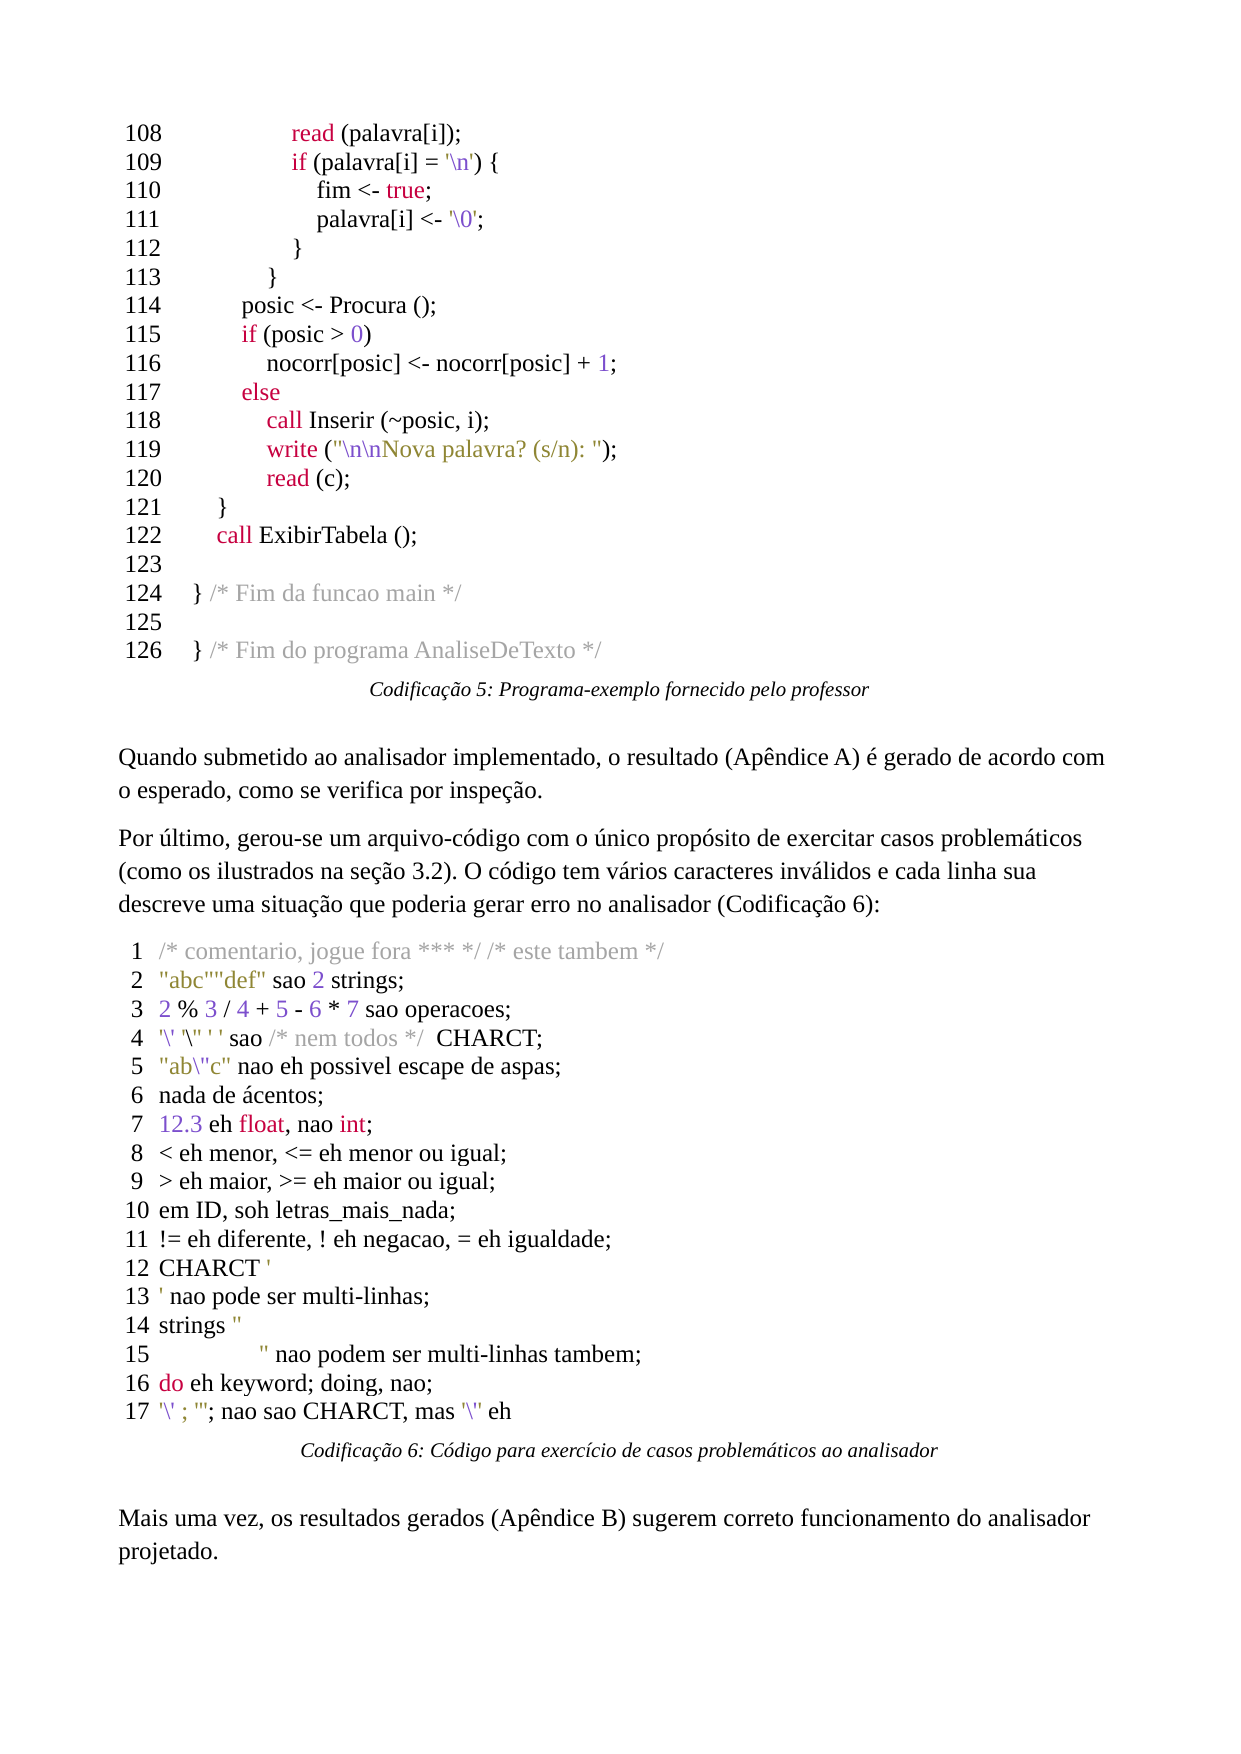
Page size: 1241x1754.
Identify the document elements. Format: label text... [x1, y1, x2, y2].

table_cell 124 [118, 578, 191, 607]
table_cell 9 [118, 1166, 159, 1195]
table_cell < eh menor, <= eh menor ou igual; [159, 1138, 1093, 1166]
table_cell [191, 607, 1122, 636]
table_cell 4 [118, 1023, 159, 1051]
text Quando submetido ao analisador implementado, o resultado (Apêndice A) é gerado de acordo com o esperado, como se verifica por inspeção. [118, 742, 1122, 804]
table_cell 116 [118, 348, 191, 377]
table_cell 111 [118, 204, 191, 233]
table_cell read (c); [191, 463, 1122, 492]
table_cell } /* Fim do programa AnaliseDeTexto */ [191, 636, 1122, 664]
table_cell [191, 549, 1122, 578]
table_cell ' nao pode ser multi-linhas; [159, 1281, 1093, 1310]
table_cell 125 [118, 607, 191, 636]
table_cell " nao podem ser multi-linhas tambem; [159, 1339, 1093, 1368]
table_cell 119 [118, 434, 191, 463]
table_cell 2 [118, 965, 159, 994]
table_cell call ExibirTabela (); [191, 521, 1122, 549]
table_cell if (palavra[i] = '\n') { [191, 147, 1122, 176]
table_cell 120 [118, 463, 191, 492]
table_cell '\' ; '''; nao sao CHARCT, mas '\'' eh [159, 1396, 1093, 1425]
table_cell posic <- Procura (); [191, 291, 1122, 319]
table_cell em ID, soh letras_mais_nada; [159, 1195, 1093, 1224]
table_cell 110 [118, 176, 191, 204]
table_cell 12 [118, 1253, 159, 1281]
table_cell 113 [118, 262, 191, 291]
table_header /* comentario, jogue fora *** */ /* este tambem */ [159, 936, 1093, 965]
table_cell 15 [118, 1339, 159, 1368]
table_cell call Inserir (~posic, i); [191, 406, 1122, 434]
table_cell 117 [118, 377, 191, 406]
table_cell if (posic > 0) [191, 319, 1122, 348]
table_cell 118 [118, 406, 191, 434]
table_cell else [191, 377, 1122, 406]
table_cell 17 [118, 1396, 159, 1425]
table_cell > eh maior, >= eh maior ou igual; [159, 1166, 1093, 1195]
table_cell 112 [118, 233, 191, 262]
table_cell '\' '\'' ' ' sao /* nem todos */ CHARCT; [159, 1023, 1093, 1051]
table_cell 10 [118, 1195, 159, 1224]
table_cell palavra[i] <- '\0'; [191, 204, 1122, 233]
table_cell 121 [118, 492, 191, 521]
table_cell 108 [118, 118, 191, 147]
table_cell 14 [118, 1310, 159, 1339]
table_cell 3 [118, 994, 159, 1023]
table_cell 8 [118, 1138, 159, 1166]
table_cell 126 [118, 636, 191, 664]
table_cell read (palavra[i]); [191, 118, 1122, 147]
table_cell != eh diferente, ! eh negacao, = eh igualdade; [159, 1224, 1093, 1253]
table_cell nocorr[posic] <- nocorr[posic] + 1; [191, 348, 1122, 377]
table_cell nada de ácentos; [159, 1080, 1093, 1109]
table_cell 122 [118, 521, 191, 549]
table_cell write ("\n\nNova palavra? (s/n): "); [191, 434, 1122, 463]
table_cell 6 [118, 1080, 159, 1109]
table_cell } [191, 262, 1122, 291]
table_cell 2 % 3 / 4 + 5 - 6 * 7 sao operacoes; [159, 994, 1093, 1023]
table_cell } [191, 492, 1122, 521]
text Codificação 6: Código para exercício de casos problemáticos ao analisador [118, 1438, 1122, 1462]
text Codificação 5: Programa-exemplo fornecido pelo professor [118, 677, 1122, 701]
table_cell 7 [118, 1109, 159, 1138]
table_cell 12.3 eh float, nao int; [159, 1109, 1093, 1138]
table_cell 109 [118, 147, 191, 176]
table_cell "abc""def" sao 2 strings; [159, 965, 1093, 994]
table_cell do eh keyword; doing, nao; [159, 1368, 1093, 1396]
table_cell 13 [118, 1281, 159, 1310]
table_cell "ab\"c" nao eh possivel escape de aspas; [159, 1051, 1093, 1080]
table_cell CHARCT ' [159, 1253, 1093, 1281]
table_cell strings " [159, 1310, 1093, 1339]
table_cell fim <- true; [191, 176, 1122, 204]
table_cell 11 [118, 1224, 159, 1253]
table_header 1 [118, 936, 159, 965]
text Mais uma vez, os resultados gerados (Apêndice B) sugerem correto funcionamento do analisador projetado. [118, 1503, 1122, 1565]
table_cell 114 [118, 291, 191, 319]
text Por último, gerou-se um arquivo-código com o único propósito de exercitar casos problemáticos (como os ilustrados na seção 3.2). O código tem vários caracteres inválidos e cada linha sua descreve uma situação que poderia gerar erro no analisador (Codificação 6): [118, 823, 1122, 918]
table_cell } [191, 233, 1122, 262]
table_cell 115 [118, 319, 191, 348]
table_cell } /* Fim da funcao main */ [191, 578, 1122, 607]
table_cell 123 [118, 549, 191, 578]
table_cell 16 [118, 1368, 159, 1396]
table_cell 5 [118, 1051, 159, 1080]
